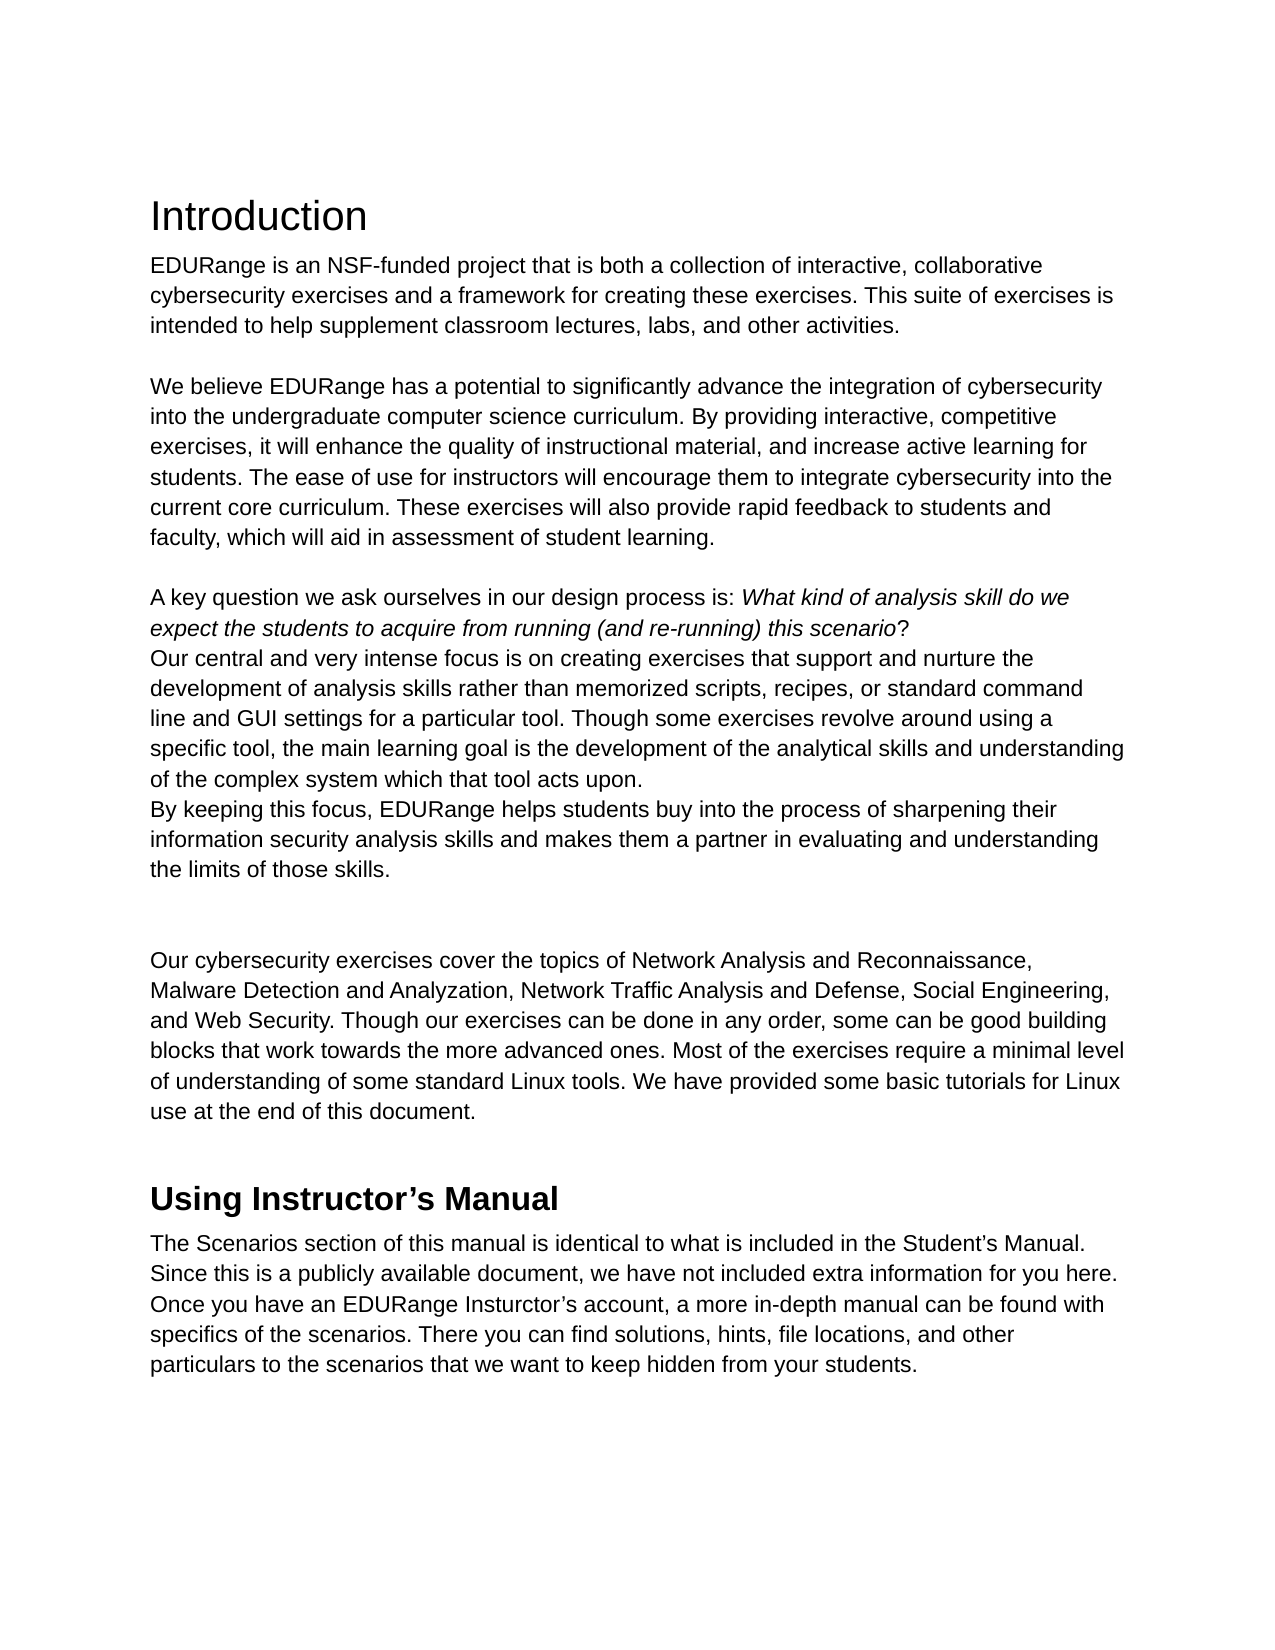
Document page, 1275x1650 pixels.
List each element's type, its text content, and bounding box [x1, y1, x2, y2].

text We believe EDURange has a potential to significantly advance the integration of cybersecurity into the undergraduate computer science curriculum. By providing interactive, competitive exercises, it will enhance the quality of instructional material, and increase active learning for students. The ease of use for instructors will encourage them to integrate cybersecurity into the current core curriculum. These exercises will also provide rapid feedback to students and faculty, which will aid in assessment of student learning. [150, 373, 1125, 550]
text A key question we ask ourselves in our design process is: What kind of analysis skill do we expect the students to acquire from running (and re-running) this scenario? [150, 584, 1125, 641]
text Our central and very intense focus is on creating exercises that support and nurture the development of analysis skills rather than memorized scripts, recipes, or standard command line and GUI settings for a particular tool. Though some exercises revolve around using a specific tool, the main learning goal is the development of the analytical skills and understanding of the complex system which that tool acts upon. [150, 645, 1125, 792]
subtitle Using Instructor’s Manual [150, 1179, 1125, 1218]
text The Scenarios section of this manual is identical to what is included in the Student’s Manual. Since this is a publicly available document, we have not included extra information for you here. Once you have an EDURange Insturctor’s account, a more in-depth manual can be found with specifics of the scenarios. There you can find solutions, hints, file locations, and other particulars to the scenarios that we want to keep hidden from your students. [150, 1230, 1125, 1377]
subtitle Introduction [150, 192, 1125, 239]
text Our cybersecurity exercises cover the topics of Network Analysis and Reconnaissance, Malware Detection and Analyzation, Network Traffic Analysis and Defense, Social Engineering, and Web Security. Though our exercises can be done in any order, some can be good building blocks that work towards the more advanced ones. Most of the exercises require a minimal level of understanding of some standard Linux tools. We have provided some basic tutorials for Linux use at the end of this document. [150, 947, 1125, 1124]
text EDURange is an NSF-funded project that is both a collection of interactive, collaborative cybersecurity exercises and a framework for creating these exercises. This suite of exercises is intended to help supplement classroom lectures, labs, and other activities. [150, 252, 1125, 339]
text By keeping this focus, EDURange helps students buy into the process of sharpening their information security analysis skills and makes them a partner in evaluating and understanding the limits of those skills. [150, 796, 1125, 883]
